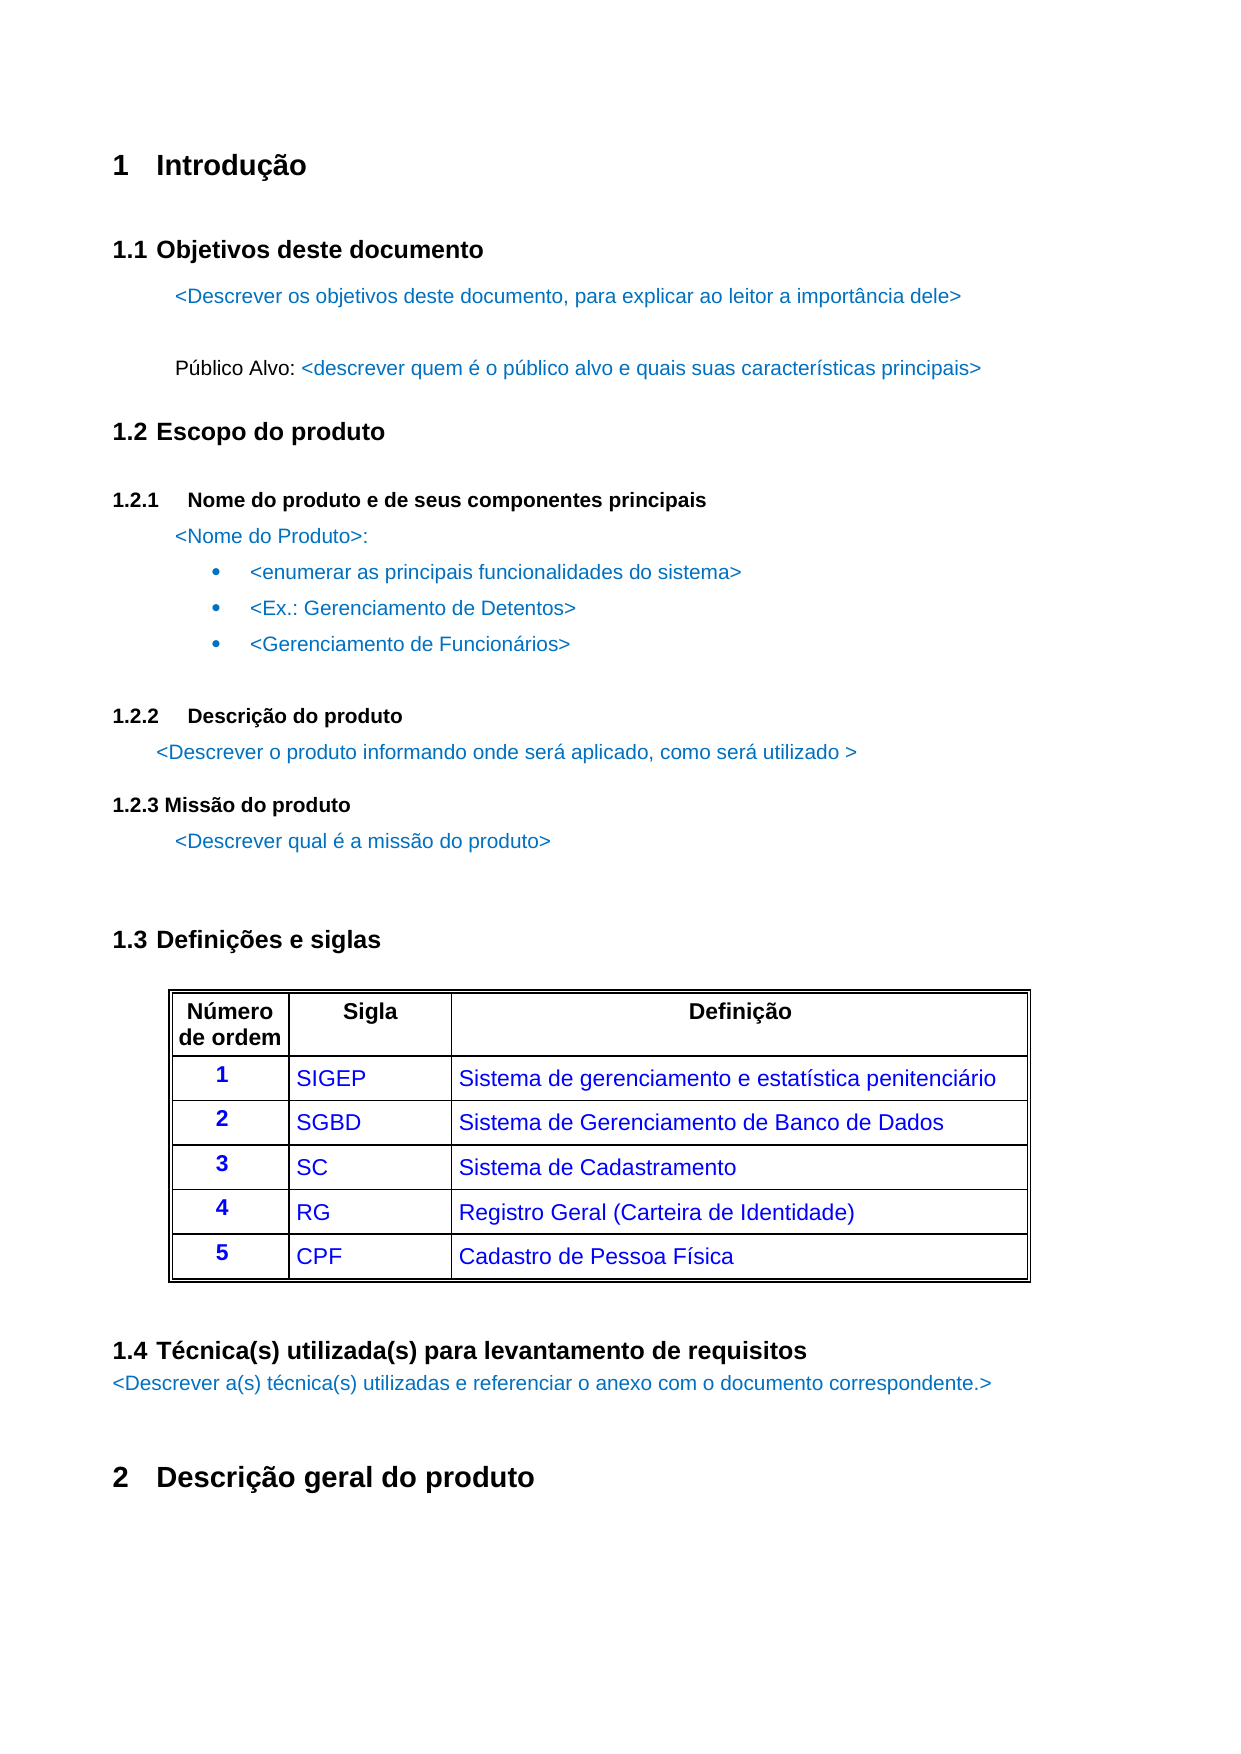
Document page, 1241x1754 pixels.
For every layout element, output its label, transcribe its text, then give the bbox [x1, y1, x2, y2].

table_cell CPF [290, 1235, 451, 1278]
table_cell SC [290, 1146, 451, 1189]
table_cell [173, 1101, 288, 1144]
list <enumerar as principais funcionalidades do sistema> [212, 560, 1137, 584]
table_cell Cadastro de Pessoa Física [452, 1235, 1027, 1278]
table_header Sigla [290, 994, 451, 1055]
table_cell RG [290, 1190, 451, 1233]
text Público Alvo: <descrever quem é o público alvo e quais suas características principais> [112, 356, 1137, 380]
table_cell [173, 1146, 288, 1189]
subtitle Descrição geral do produto [112, 1460, 1137, 1493]
table_cell SGBD [290, 1101, 451, 1144]
table_header Número de ordem [173, 994, 288, 1055]
subtitle 1.2.3 Missão do produto [112, 793, 1137, 817]
text <Nome do Produto>: [175, 524, 1137, 548]
text <Descrever os objetivos deste documento, para explicar ao leitor a importância dele> [175, 284, 1137, 308]
subtitle Definições e siglas [112, 925, 1137, 954]
table_cell [173, 1057, 288, 1099]
table_cell Registro Geral (Carteira de Identidade) [452, 1190, 1027, 1233]
table_cell Sistema de Gerenciamento de Banco de Dados [452, 1101, 1027, 1144]
text <Descrever o produto informando onde será aplicado, como será utilizado > [156, 740, 1137, 764]
table_cell [173, 1235, 288, 1278]
list <Ex.: Gerenciamento de Detentos> [212, 596, 1137, 620]
table_cell Sistema de gerenciamento e estatística penitenciário [452, 1057, 1027, 1099]
table_cell Sistema de Cadastramento [452, 1146, 1027, 1189]
subtitle Nome do produto e de seus componentes principais [112, 488, 1137, 512]
text <Descrever a(s) técnica(s) utilizadas e referenciar o anexo com o documento correspondente.> [112, 1371, 1137, 1395]
table_header Definição [452, 994, 1027, 1055]
subtitle Objetivos deste documento [112, 235, 1137, 264]
text <Descrever qual é a missão do produto> [175, 828, 1137, 852]
subtitle Introdução [112, 148, 1137, 181]
subtitle Escopo do produto [112, 417, 1137, 446]
list <Gerenciamento de Funcionários> [212, 632, 1137, 656]
table_cell [173, 1190, 288, 1233]
subtitle Técnica(s) utilizada(s) para levantamento de requisitos [112, 1336, 1137, 1365]
table_cell SIGEP [290, 1057, 451, 1099]
subtitle Descrição do produto [112, 704, 1137, 728]
